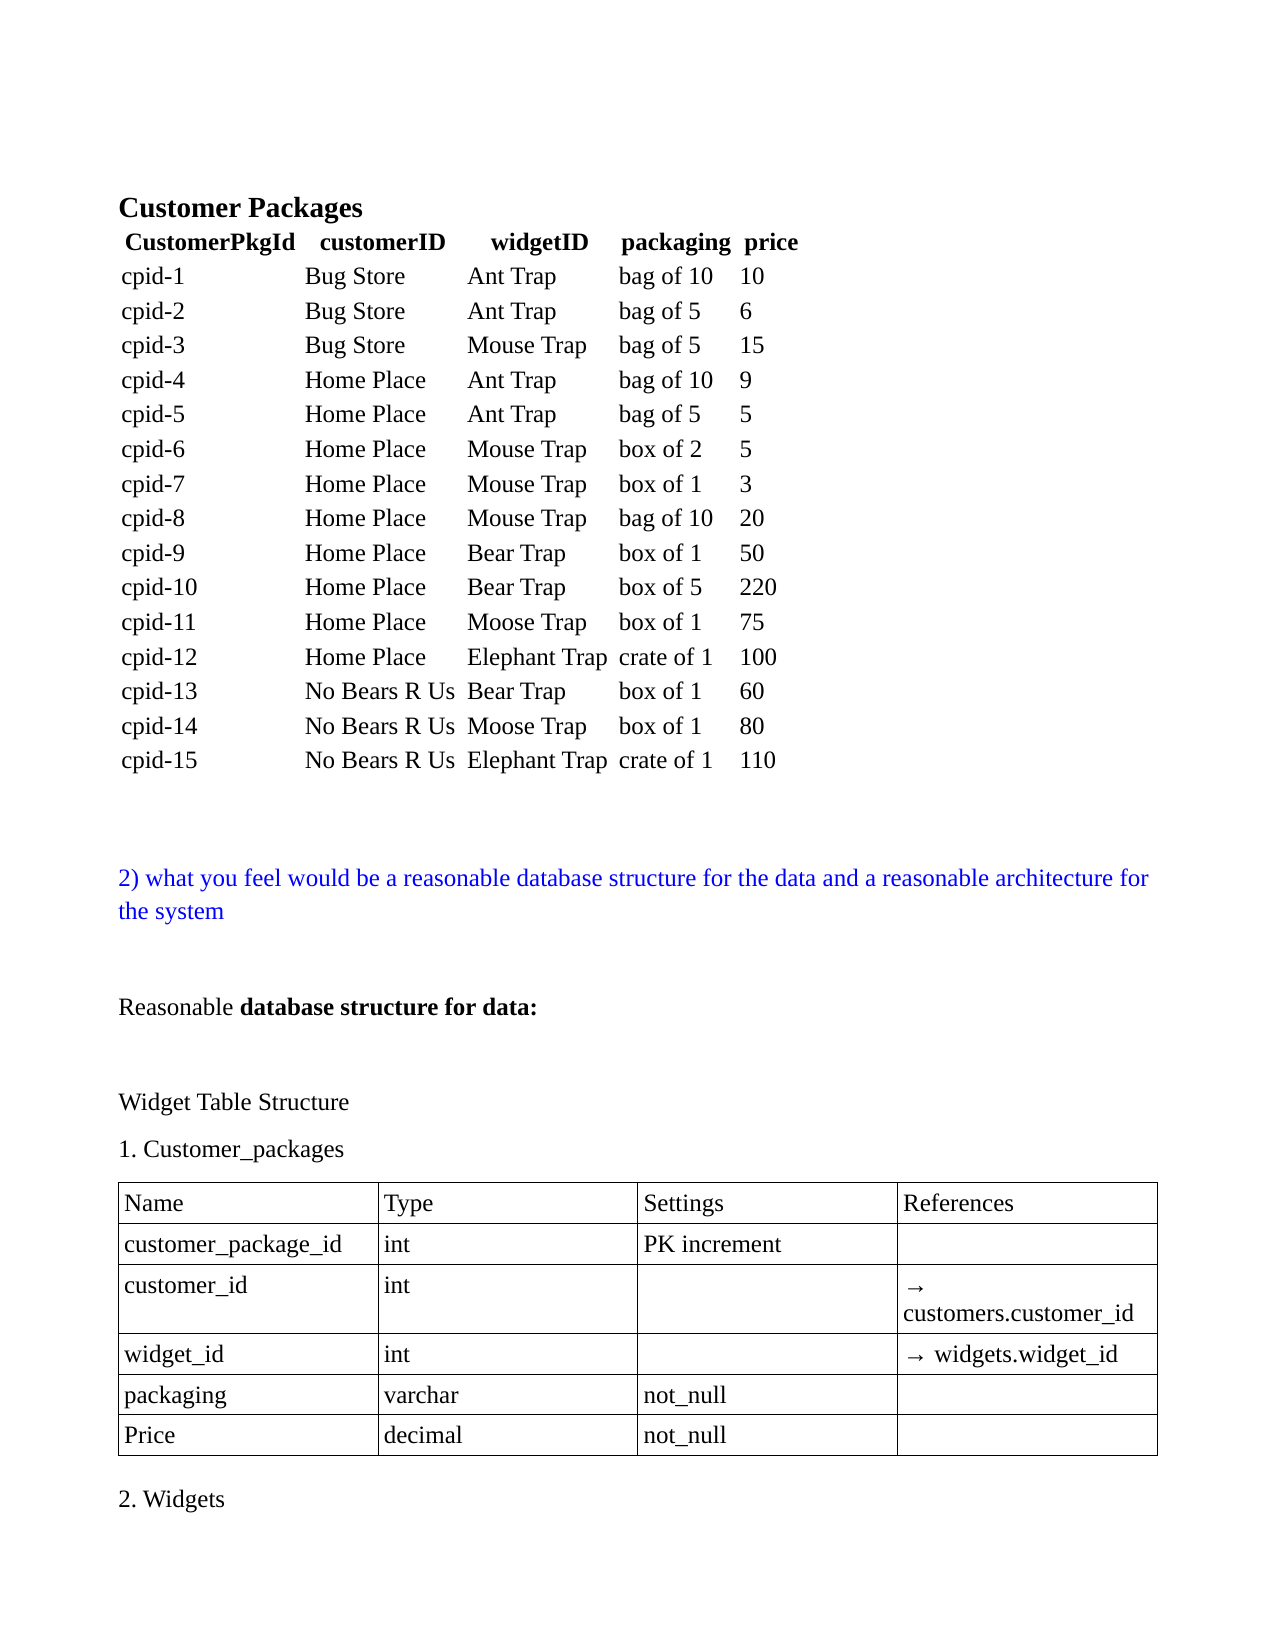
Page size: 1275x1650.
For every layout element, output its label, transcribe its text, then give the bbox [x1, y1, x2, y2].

table_cell not_null [638, 1375, 897, 1414]
table_header Type [379, 1183, 637, 1223]
table_cell cpid-12 [118, 639, 302, 673]
text 1. Customer_packages [118, 1134, 1157, 1163]
table_cell No Bears R Us [302, 708, 464, 742]
table_header Settings [638, 1183, 897, 1223]
table_cell customer_package_id [119, 1224, 378, 1263]
table_cell 20 [736, 500, 806, 535]
table_cell Ant Trap [464, 397, 616, 431]
table_cell → customers.customer_id [898, 1265, 1157, 1333]
table_header CustomerPkgId [118, 224, 302, 258]
table_cell not_null [638, 1415, 897, 1455]
table_cell Mouse Trap [464, 500, 616, 535]
table_header packaging [616, 224, 736, 258]
table_cell box of 1 [616, 604, 736, 639]
table_cell 3 [736, 466, 806, 500]
table_cell varchar [379, 1375, 637, 1414]
table_cell Moose Trap [464, 708, 616, 742]
table_cell Mouse Trap [464, 328, 616, 362]
table_cell Bug Store [302, 258, 464, 293]
table_cell 9 [736, 362, 806, 397]
table_cell Bear Trap [464, 535, 616, 569]
table_cell cpid-11 [118, 604, 302, 639]
table_cell cpid-1 [118, 258, 302, 293]
table_cell cpid-2 [118, 293, 302, 327]
table_cell [638, 1334, 897, 1374]
table_cell No Bears R Us [302, 673, 464, 708]
table_cell Ant Trap [464, 293, 616, 327]
table_cell Mouse Trap [464, 431, 616, 466]
table_cell Home Place [302, 397, 464, 431]
table_header References [898, 1183, 1157, 1223]
table_cell Bug Store [302, 293, 464, 327]
table_cell customer_id [119, 1265, 378, 1333]
table_cell 6 [736, 293, 806, 327]
table_cell 220 [736, 570, 806, 604]
table_cell cpid-6 [118, 431, 302, 466]
subtitle Customer Packages [118, 190, 1157, 224]
table_cell Bear Trap [464, 570, 616, 604]
table_header price [736, 224, 806, 258]
table_cell Moose Trap [464, 604, 616, 639]
table_cell packaging [119, 1375, 378, 1414]
table_cell bag of 10 [616, 258, 736, 293]
table_cell bag of 5 [616, 397, 736, 431]
table_cell box of 5 [616, 570, 736, 604]
table_cell box of 1 [616, 535, 736, 569]
table_cell bag of 10 [616, 500, 736, 535]
table_cell 10 [736, 258, 806, 293]
table_cell cpid-5 [118, 397, 302, 431]
table_cell Home Place [302, 570, 464, 604]
table_cell Price [119, 1415, 378, 1455]
text Reasonable database structure for data: [118, 992, 1157, 1020]
table_cell 110 [736, 743, 806, 777]
table_cell box of 1 [616, 466, 736, 500]
table_cell 100 [736, 639, 806, 673]
table_header widgetID [464, 224, 616, 258]
table_cell 5 [736, 431, 806, 466]
table_cell 80 [736, 708, 806, 742]
table_cell box of 2 [616, 431, 736, 466]
table_cell box of 1 [616, 708, 736, 742]
table_cell bag of 5 [616, 293, 736, 327]
table_cell Elephant Trap [464, 639, 616, 673]
table_cell [898, 1415, 1157, 1455]
table_cell → widgets.widget_id [898, 1334, 1157, 1374]
table_cell [638, 1265, 897, 1333]
table_header customerID [302, 224, 464, 258]
table_cell 75 [736, 604, 806, 639]
table_cell [898, 1375, 1157, 1414]
text 2) what you feel would be a reasonable database structure for the data and a reasonable architecture for the system [118, 863, 1157, 925]
table_cell Home Place [302, 604, 464, 639]
table_cell crate of 1 [616, 743, 736, 777]
table_cell Home Place [302, 535, 464, 569]
table_cell Home Place [302, 466, 464, 500]
table_cell cpid-13 [118, 673, 302, 708]
table_cell cpid-15 [118, 743, 302, 777]
text 2. Widgets [118, 1484, 1157, 1513]
table_cell widget_id [119, 1334, 378, 1374]
table_cell Bear Trap [464, 673, 616, 708]
text Widget Table Structure [118, 1087, 1157, 1116]
table_cell cpid-14 [118, 708, 302, 742]
table_cell cpid-9 [118, 535, 302, 569]
table_cell int [379, 1224, 637, 1263]
table_cell decimal [379, 1415, 637, 1455]
table_cell int [379, 1265, 637, 1333]
table_cell box of 1 [616, 673, 736, 708]
table_cell Home Place [302, 431, 464, 466]
table_cell 5 [736, 397, 806, 431]
table_header Name [119, 1183, 378, 1223]
table_cell cpid-10 [118, 570, 302, 604]
table_cell Home Place [302, 362, 464, 397]
table_cell int [379, 1334, 637, 1374]
table_cell bag of 5 [616, 328, 736, 362]
table_cell Ant Trap [464, 258, 616, 293]
table_cell Ant Trap [464, 362, 616, 397]
table_cell Elephant Trap [464, 743, 616, 777]
table_cell cpid-7 [118, 466, 302, 500]
table_cell No Bears R Us [302, 743, 464, 777]
table_cell PK increment [638, 1224, 897, 1263]
table_cell Home Place [302, 500, 464, 535]
table_cell cpid-8 [118, 500, 302, 535]
table_cell 15 [736, 328, 806, 362]
table_cell [898, 1224, 1157, 1263]
table_cell 50 [736, 535, 806, 569]
table_cell crate of 1 [616, 639, 736, 673]
table_cell Bug Store [302, 328, 464, 362]
table_cell cpid-4 [118, 362, 302, 397]
table_cell 60 [736, 673, 806, 708]
table_cell cpid-3 [118, 328, 302, 362]
table_cell Home Place [302, 639, 464, 673]
table_cell Mouse Trap [464, 466, 616, 500]
table_cell bag of 10 [616, 362, 736, 397]
